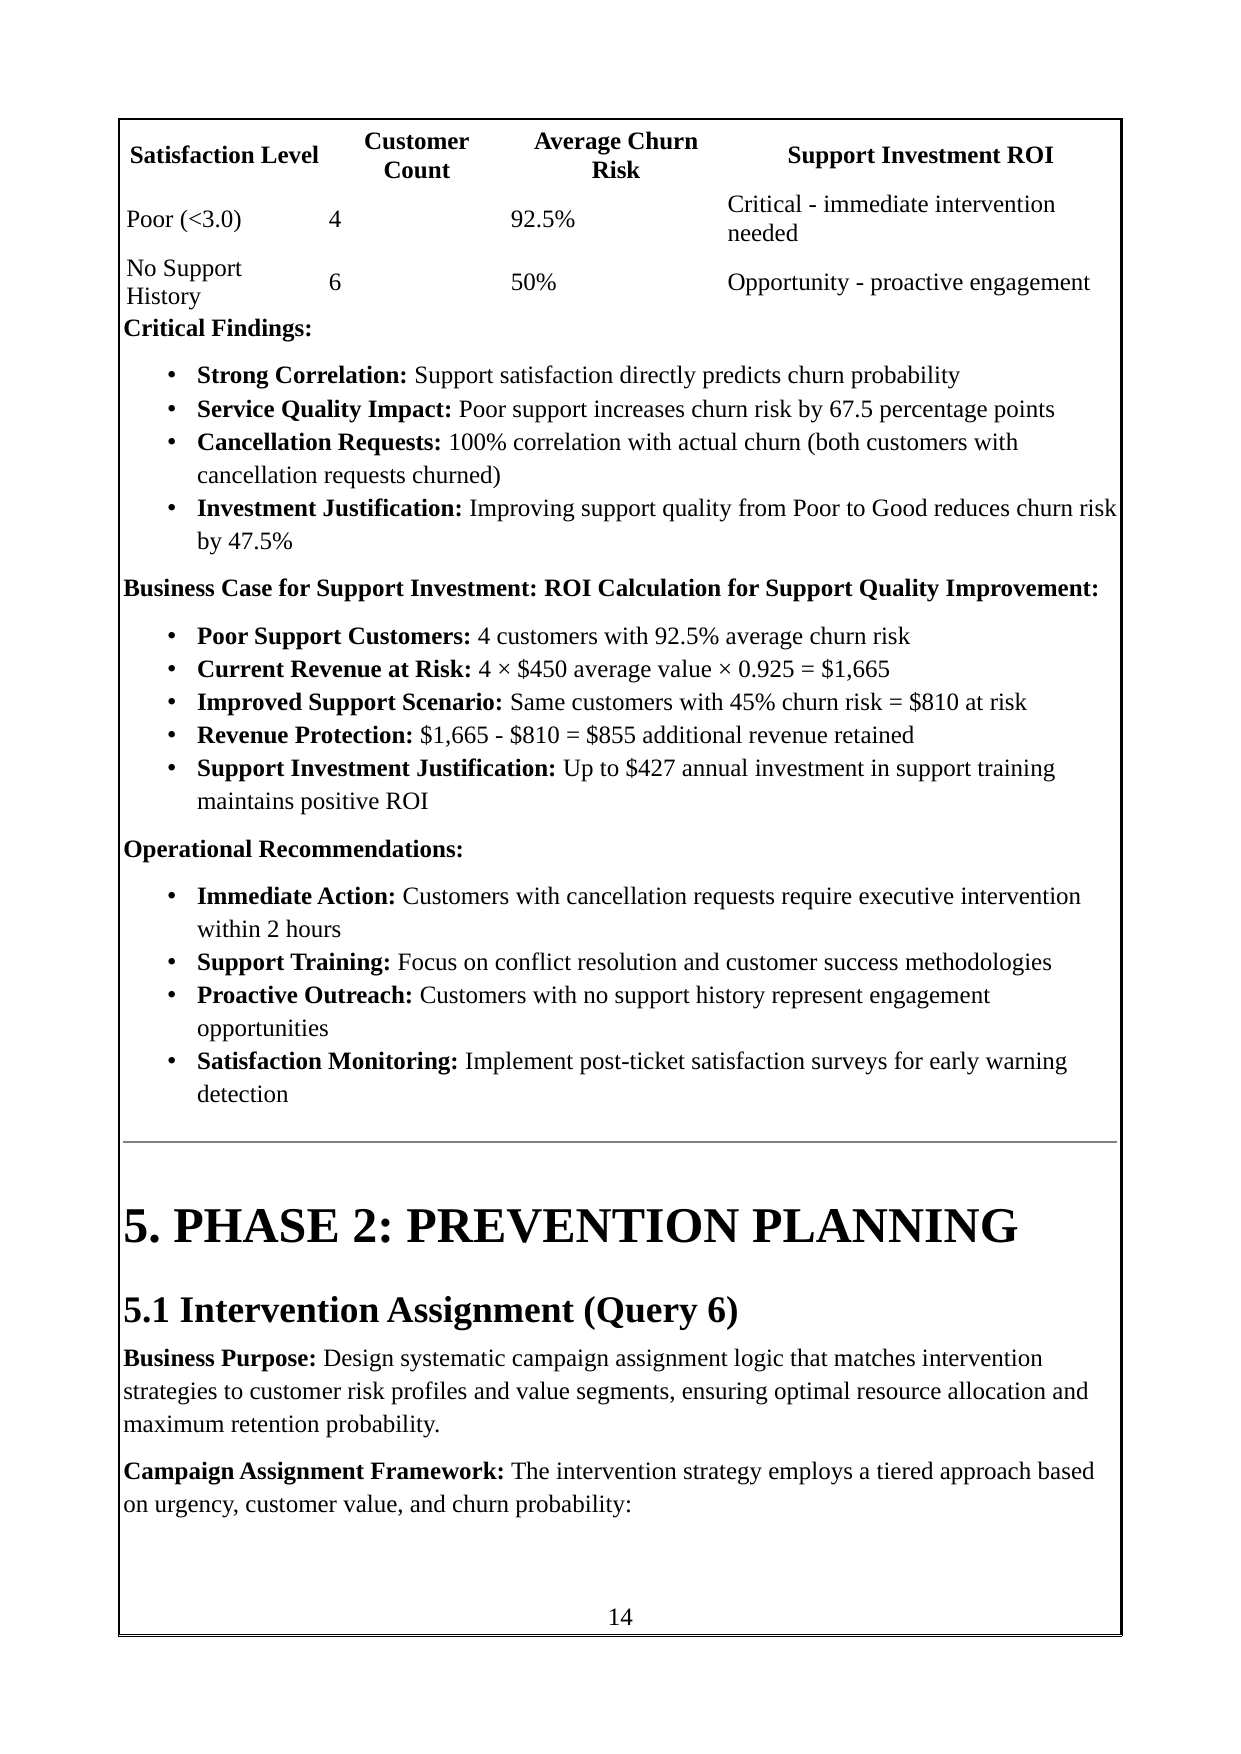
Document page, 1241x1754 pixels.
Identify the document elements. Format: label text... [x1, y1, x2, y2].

list Service Quality Impact: Poor support increases churn risk by 67.5 percentage points [167, 394, 1117, 422]
list Current Revenue at Risk: 4 × $450 average value × 0.925 = $1,665 [167, 654, 1117, 683]
table_cell Critical - immediate intervention needed [724, 186, 1117, 250]
list Support Training: Focus on conflict resolution and customer success methodologies [167, 947, 1117, 976]
table_cell Poor (<3.0) [123, 186, 326, 250]
list Immediate Action: Customers with cancellation requests require executive intervention within 2 hours [167, 881, 1117, 943]
table_header Average Churn Risk [508, 123, 724, 186]
table_cell 92.5% [508, 186, 724, 250]
list Revenue Protection: $1,665 - $810 = $855 additional revenue retained [167, 720, 1117, 749]
text Operational Recommendations: [123, 834, 1117, 862]
list Satisfaction Monitoring: Implement post-ticket satisfaction surveys for early warning detection [167, 1046, 1117, 1108]
text Campaign Assignment Framework: The intervention strategy employs a tiered approach based on urgency, customer value, and churn probability: [123, 1456, 1117, 1518]
list Support Investment Justification: Up to $427 annual investment in support training maintains positive ROI [167, 753, 1117, 815]
table_cell 50% [508, 250, 724, 313]
list Improved Support Scenario: Same customers with 45% churn risk = $810 at risk [167, 687, 1117, 716]
list Strong Correlation: Support satisfaction directly predicts churn probability [167, 361, 1117, 389]
subtitle 5. PHASE 2: PREVENTION PLANNING [123, 1196, 1117, 1254]
table_cell Opportunity - proactive engagement [724, 250, 1117, 313]
table_cell 4 [326, 186, 508, 250]
table_header Satisfaction Level [123, 123, 326, 186]
table_header Customer Count [326, 123, 508, 186]
text Business Purpose: Design systematic campaign assignment logic that matches intervention strategies to customer risk profiles and value segments, ensuring optimal resource allocation and maximum retention probability. [123, 1343, 1117, 1437]
table_cell 6 [326, 250, 508, 313]
list Proactive Outreach: Customers with no support history represent engagement opportunities [167, 980, 1117, 1042]
text Business Case for Support Investment: ROI Calculation for Support Quality Improvement: [123, 573, 1117, 602]
list Poor Support Customers: 4 customers with 92.5% average churn risk [167, 621, 1117, 650]
list Investment Justification: Improving support quality from Poor to Good reduces churn risk by 47.5% [167, 493, 1117, 554]
text Critical Findings: [123, 313, 1117, 342]
table_cell No Support History [123, 250, 326, 313]
table_header Support Investment ROI [724, 123, 1117, 186]
subtitle 5.1 Intervention Assignment (Query 6) [123, 1287, 1117, 1330]
list Cancellation Requests: 100% correlation with actual churn (both customers with cancellation requests churned) [167, 427, 1117, 488]
